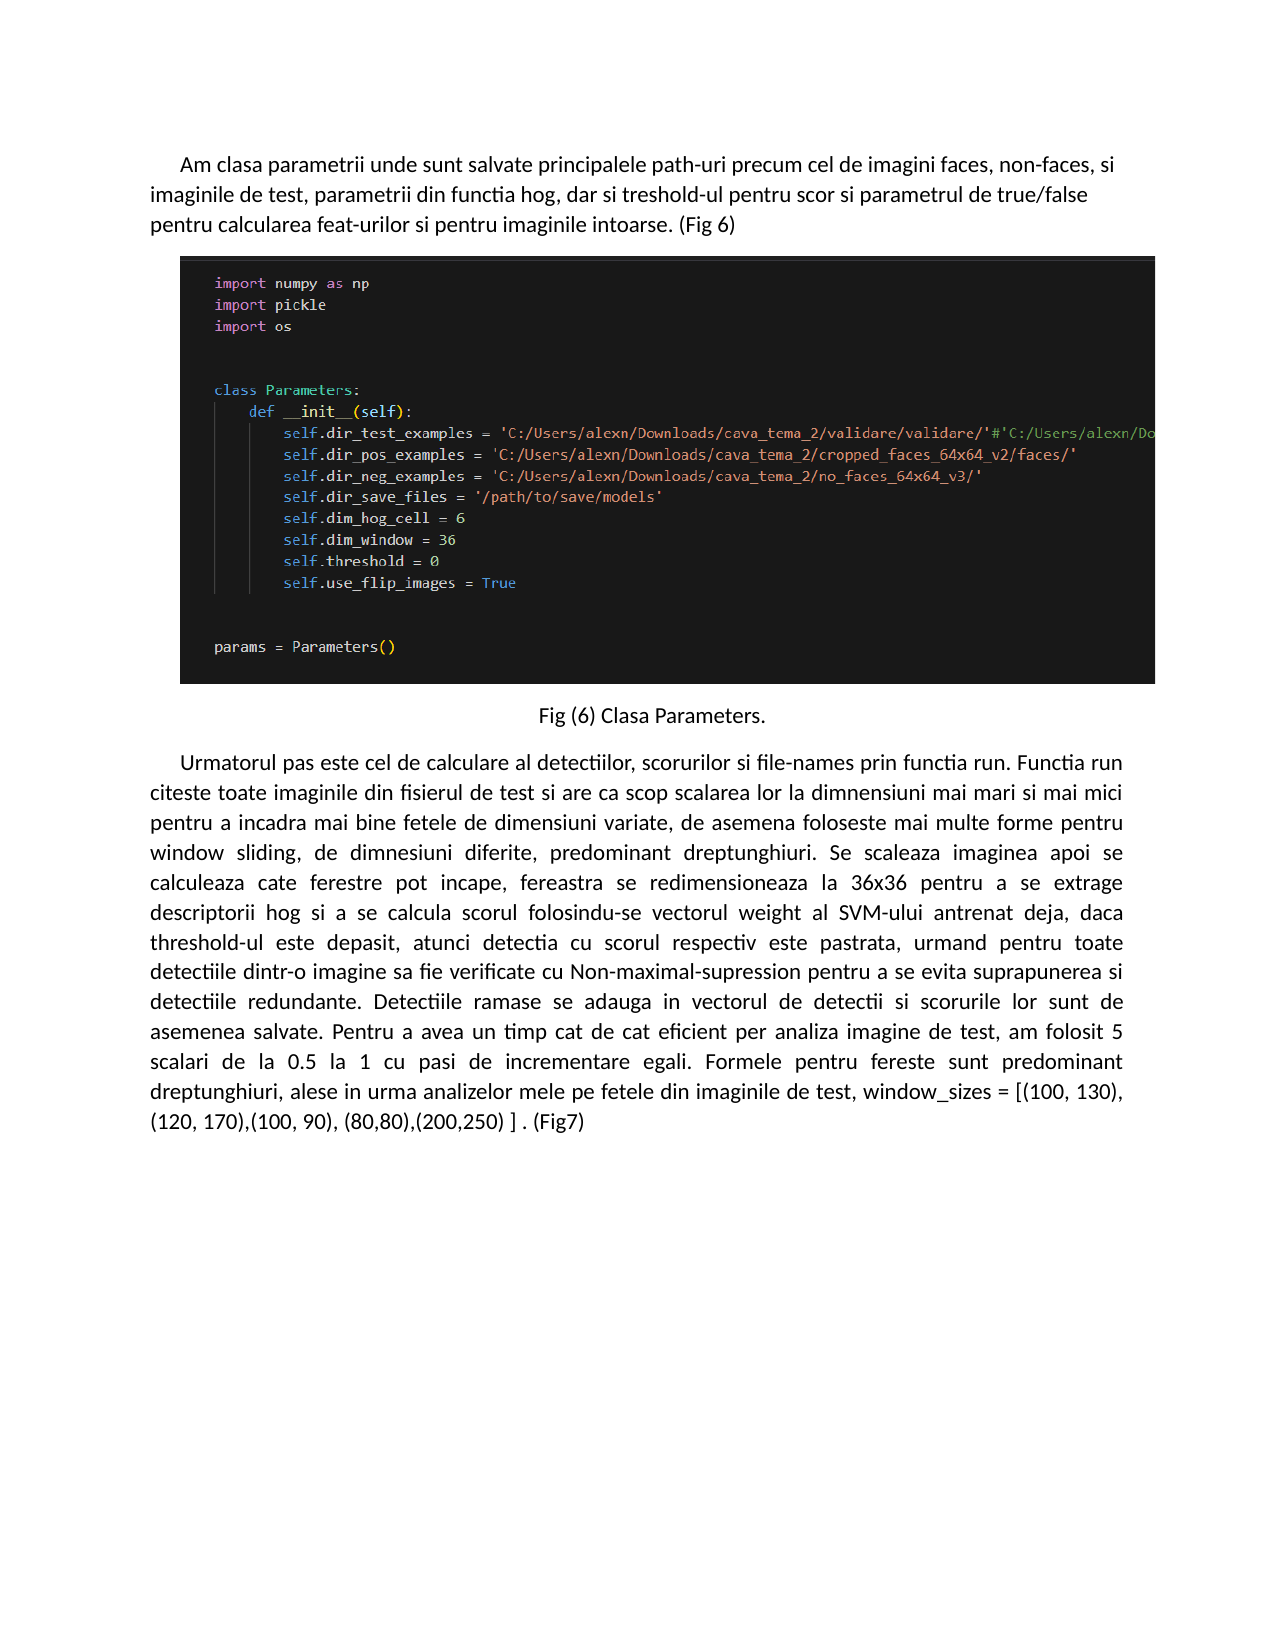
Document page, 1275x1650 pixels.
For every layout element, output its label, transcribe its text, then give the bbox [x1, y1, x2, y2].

text Urmatorul pas este cel de calculare al detectiilor, scorurilor si file-names prin functia run. Functia run citeste toate imaginile din fisierul de test si are ca scop scalarea lor la dimnensiuni mai mari si mai mici pentru a incadra mai bine fetele de dimensiuni variate, de asemena foloseste mai multe forme pentru window sliding, de dimnesiuni diferite, predominant dreptunghiuri. Se scaleaza imaginea apoi se calculeaza cate ferestre pot incape, fereastra se redimensioneaza la 36x36 pentru a se extrage descriptorii hog si a se calcula scorul folosindu-se vectorul weight al SVM-ului antrenat deja, daca threshold-ul este depasit, atunci detectia cu scorul respectiv este pastrata, urmand pentru toate detectiile dintr-o imagine sa fie verificate cu Non-maximal-supression pentru a se evita suprapunerea si detectiile redundante. Detectiile ramase se adauga in vectorul de detectii si scorurile lor sunt de asemenea salvate. Pentru a avea un timp cat de cat eficient per analiza imagine de test, am folosit 5 scalari de la 0.5 la 1 cu pasi de incrementare egali. Formele pentru fereste sunt predominant dreptunghiuri, alese in urma analizelor mele pe fetele din imaginile de test, window_sizes = [(100, 130), (120, 170),(100, 90), (80,80),(200,250) ] . (Fig7) [150, 748, 1125, 1135]
text Fig (6) Clasa Parameters. [150, 702, 1125, 730]
text Am clasa parametrii unde sunt salvate principalele path-uri precum cel de imagini faces, non-faces, si imaginile de test, parametrii din functia hog, dar si treshold-ul pentru scor si parametrul de true/false pentru calcularea feat-urilor si pentru imaginile intoarse. (Fig 6) [150, 150, 1125, 238]
